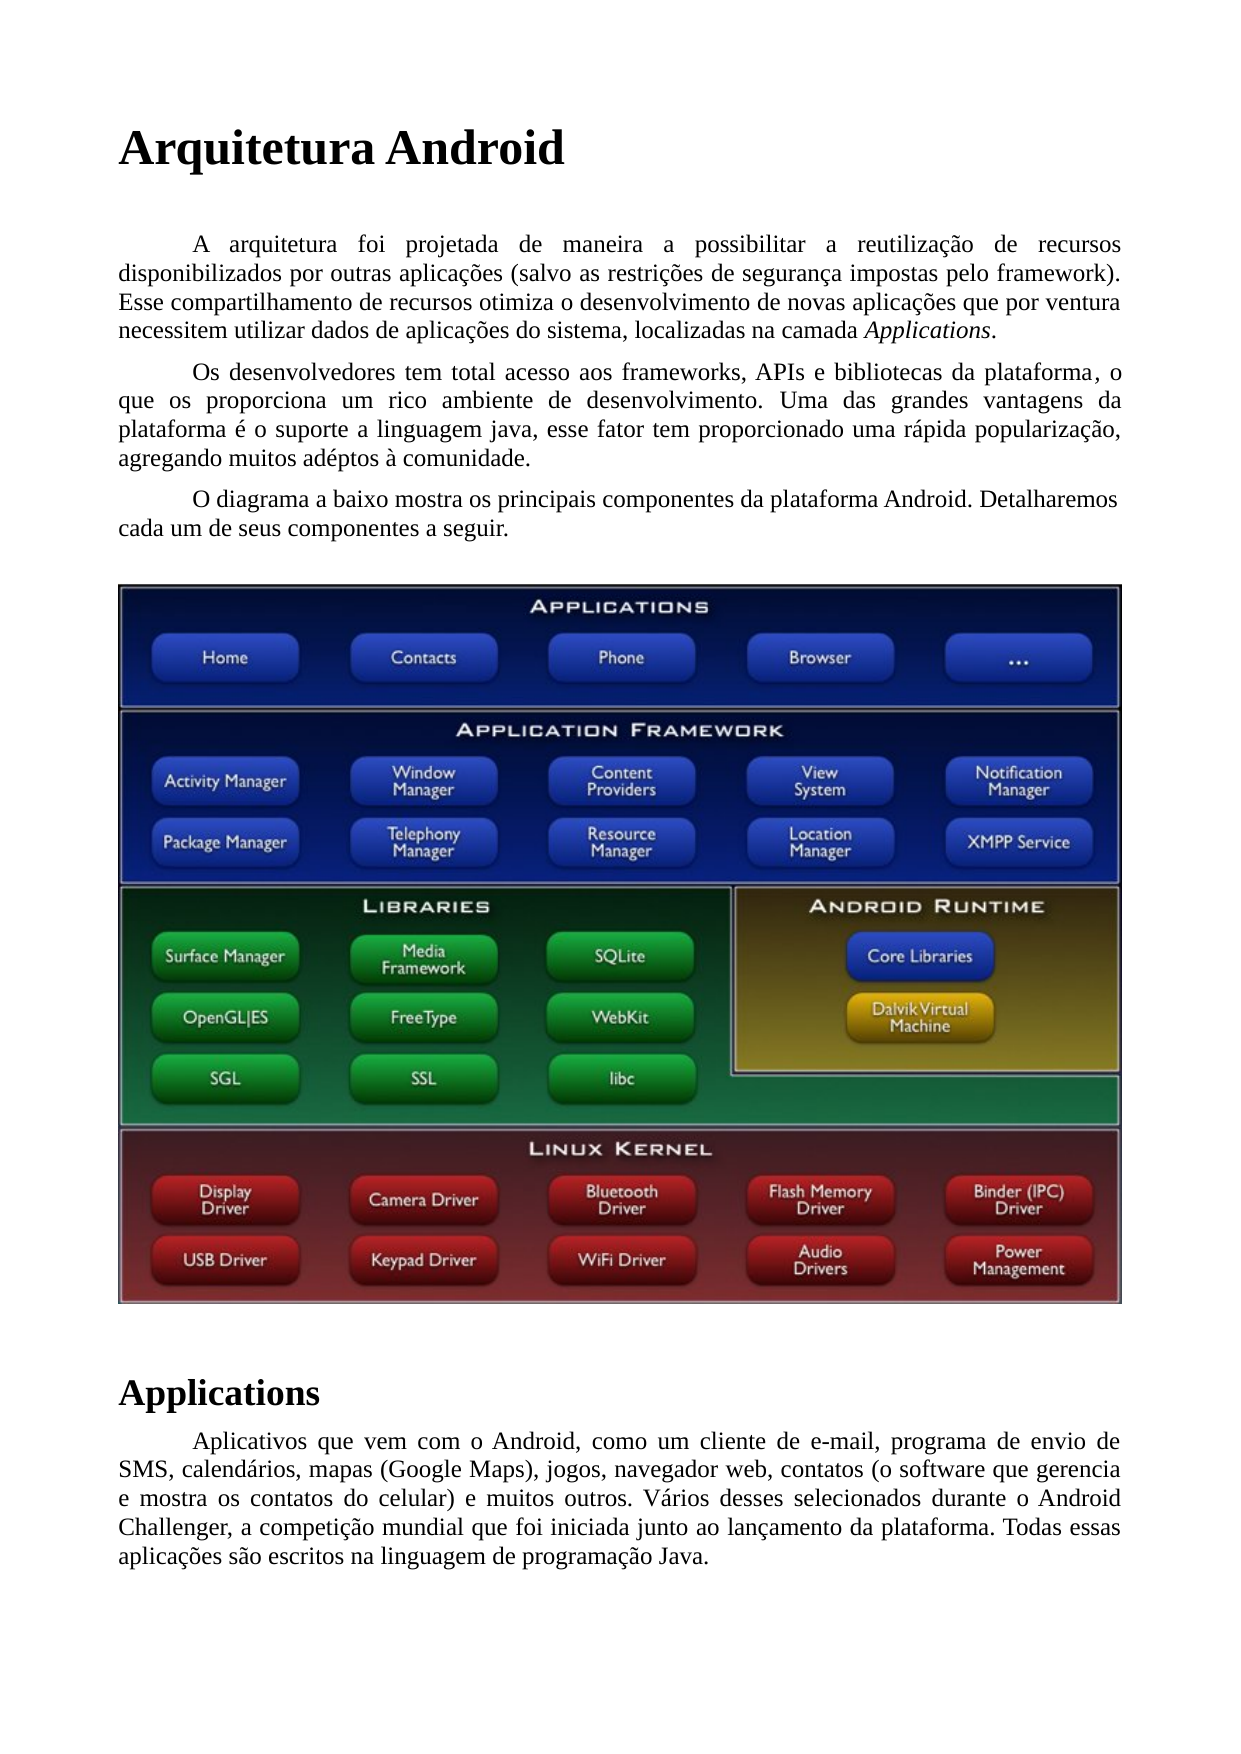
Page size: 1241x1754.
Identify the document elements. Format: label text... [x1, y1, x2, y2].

picture [118, 583, 1122, 1304]
text Aplicativos que vem com o Android, como um cliente de e-mail, programa de envio de SMS, calendários, mapas (Google Maps), jogos, navegador web, contatos (o software que gerencia e mostra os contatos do celular) e muitos outros. Vários desses selecionados durante o Android Challenger, a competição mundial que foi iniciada junto ao lançamento da plataforma. Todas essas aplicações são escritos na linguagem de programação Java. [118, 1426, 1122, 1569]
subtitle Applications [118, 1370, 1122, 1413]
subtitle Arquitetura Android [118, 118, 1122, 176]
text Os desenvolvedores tem total acesso aos frameworks, APIs e bibliotecas da plataforma, o que os proporciona um rico ambiente de desenvolvimento. Uma das grandes vantagens da plataforma é o suporte a linguagem java, esse fator tem proporcionado uma rápida popularização, agregando muitos adéptos à comunidade. [118, 357, 1122, 472]
text O diagrama a baixo mostra os principais componentes da plataforma Android. Detalharemos cada um de seus componentes a seguir. [118, 484, 1122, 542]
text A arquitetura foi projetada de maneira a possibilitar a reutilização de recursos disponibilizados por outras aplicações (salvo as restrições de segurança impostas pelo framework). Esse compartilhamento de recursos otimiza o desenvolvimento de novas aplicações que por ventura necessitem utilizar dados de aplicações do sistema, localizadas na camada Applications. [118, 229, 1122, 344]
